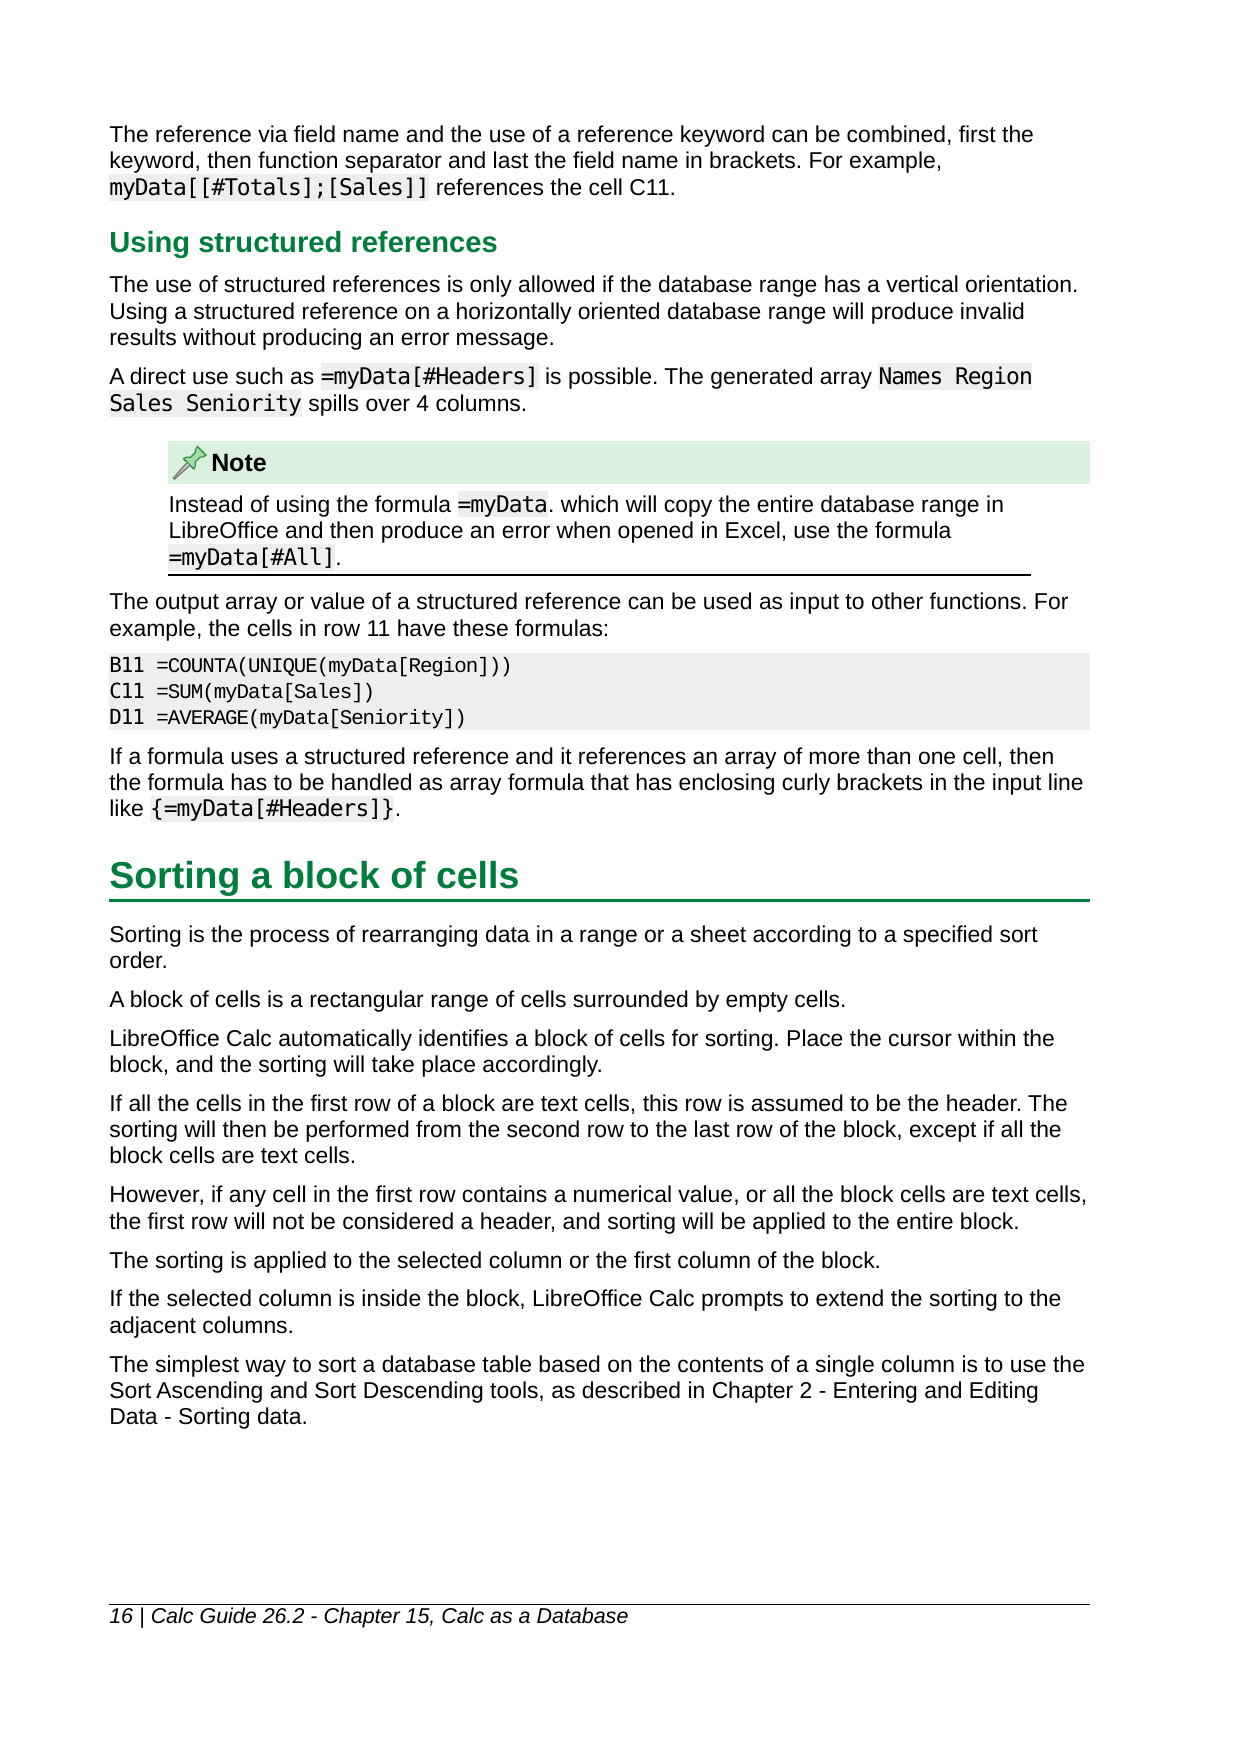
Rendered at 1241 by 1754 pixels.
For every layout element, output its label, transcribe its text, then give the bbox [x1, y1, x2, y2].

text However, if any cell in the first row contains a numerical value, or all the block cells are text cells, the first row will not be considered a header, and sorting will be applied to the entire block. [109, 1181, 1090, 1234]
text A block of cells is a rectangular range of cells surrounded by empty cells. [109, 986, 1090, 1012]
text If all the cells in the first row of a block are text cells, this row is assumed to be the header. The sorting will then be performed from the second row to the last row of the block, except if all the block cells are text cells. [109, 1090, 1090, 1169]
text D11 =AVERAGE(myData[Seniority]) [109, 705, 1090, 730]
text Sorting is the process of rearranging data in a range or a sheet according to a specified sort order. [109, 921, 1090, 973]
text The output array or value of a structured reference can be used as input to other functions. For example, the cells in row 11 have these formulas: [109, 588, 1090, 641]
text The simplest way to sort a database table based on the contents of a single column is to use the Sort Ascending and Sort Descending tools, as described in Chapter 2 - Entering and Editing Data - Sorting data. [109, 1351, 1090, 1430]
text LibreOffice Calc automatically identifies a block of cells for sorting. Place the cursor within the block, and the sorting will take place accordingly. [109, 1024, 1090, 1077]
text Instead of using the formula =myData. which will copy the entire database range in LibreOffice and then produce an error when opened in Excel, use the formula =myData[#All]. [168, 491, 1031, 574]
text C11 =SUM(myData[Sales]) [109, 679, 1090, 705]
text The reference via field name and the use of a reference keyword can be combined, first the keyword, then function separator and last the field name in brackets. For example, myData[[#Totals];[Sales]] references the cell C11. [109, 121, 1090, 201]
text A direct use such as =myData[#Headers] is possible. The generated array Names Region Sales Seniority spills over 4 columns. [109, 363, 1090, 417]
text B11 =COUNTA(UNIQUE(myData[Region])) [109, 653, 1090, 679]
text If a formula uses a structured reference and it references an array of more than one cell, then the formula has to be handled as array formula that has enclosing curly brackets in the input line like {=myData[#Headers]}. [109, 743, 1090, 822]
subtitle Note [168, 441, 1090, 484]
subtitle Using structured references [109, 225, 1090, 259]
text The use of structured references is only allowed if the database range has a vertical orientation. Using a structured reference on a horizontally oriented database range will produce invalid results without producing an error message. [109, 271, 1090, 350]
text If the selected column is inside the block, LibreOffice Calc prompts to extend the sorting to the adjacent columns. [109, 1285, 1090, 1338]
text The sorting is applied to the selected column or the first column of the block. [109, 1247, 1090, 1273]
subtitle Sorting a block of cells [109, 853, 1090, 899]
